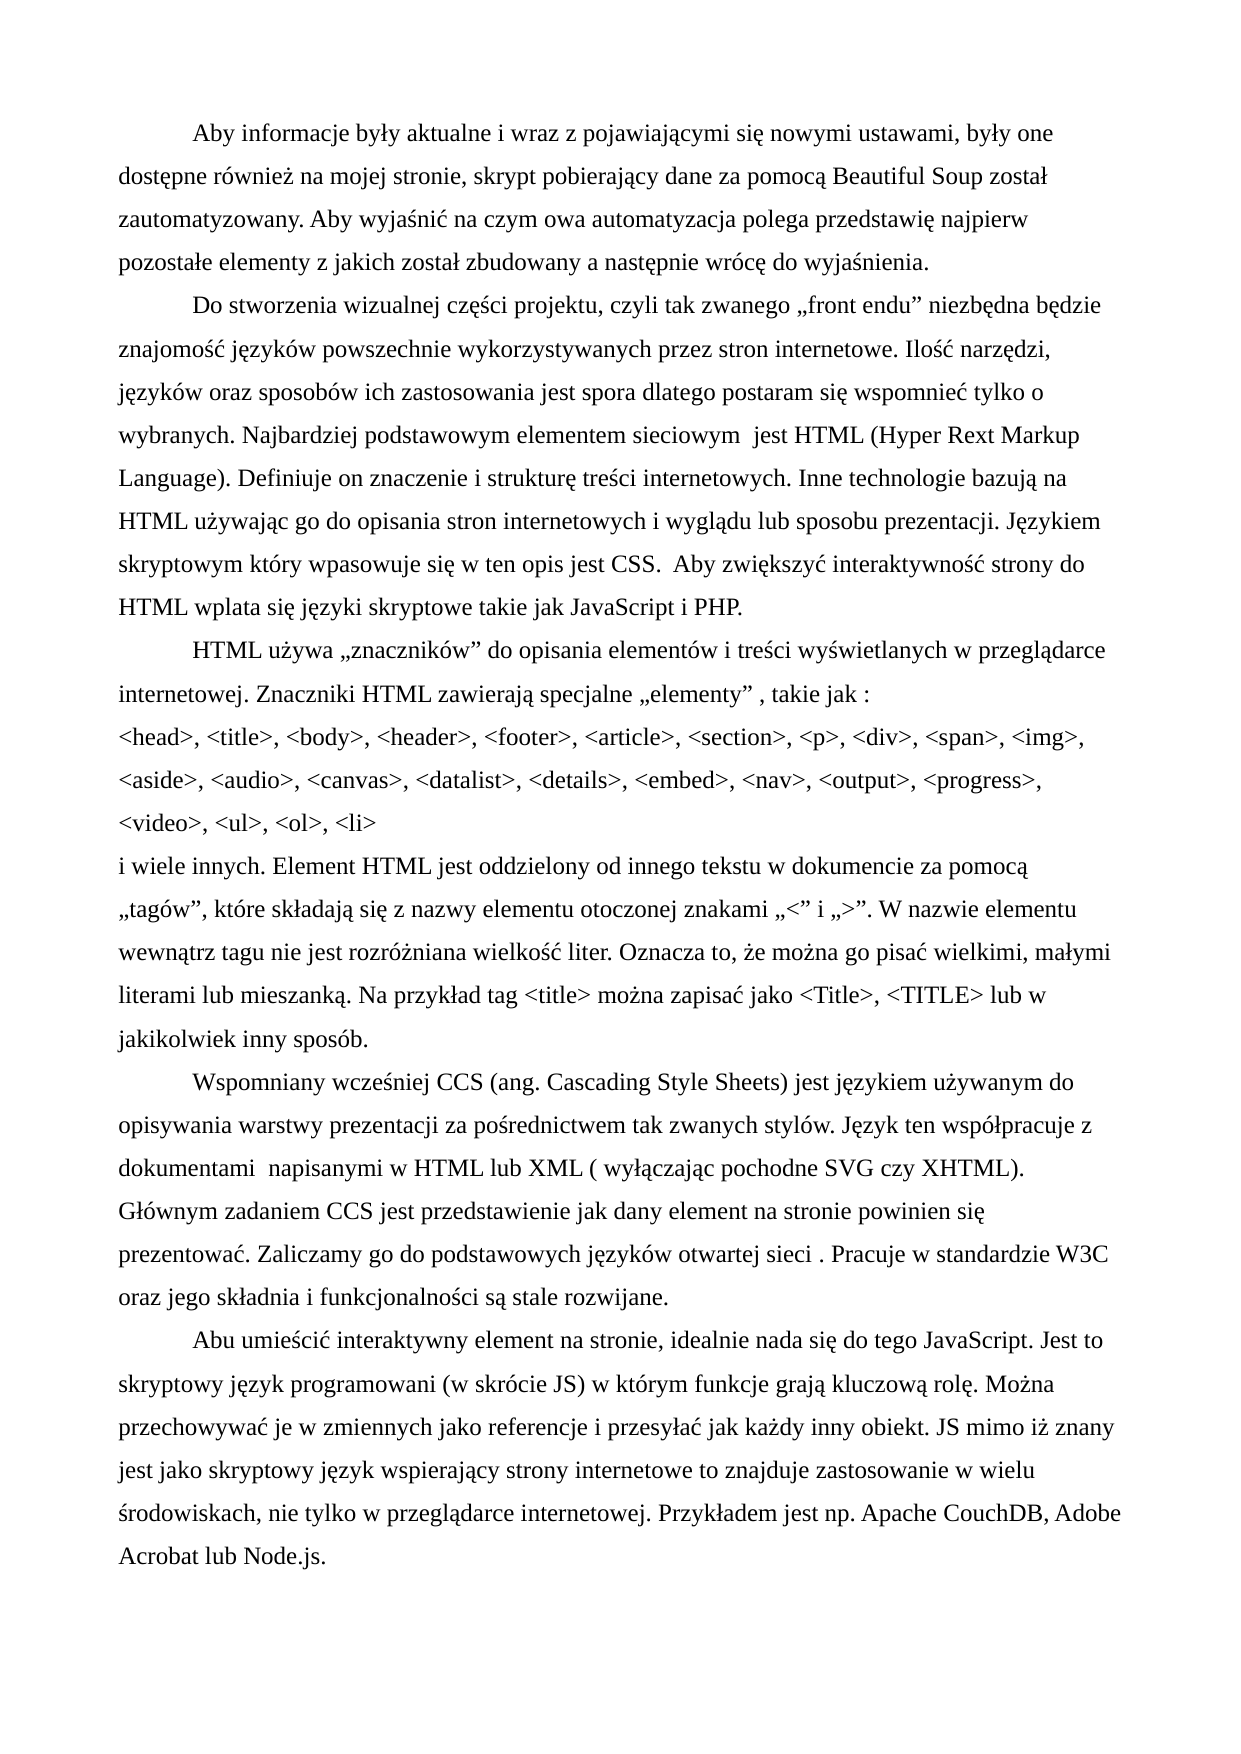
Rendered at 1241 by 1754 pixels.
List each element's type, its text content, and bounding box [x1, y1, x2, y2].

text <head>, <title>, <body>, <header>, <footer>, <article>, <section>, <p>, <div>, <span>, <img>, <aside>, <audio>, <canvas>, <datalist>, <details>, <embed>, <nav>, <output>, <progress>, <video>, <ul>, <ol>, <li> [118, 722, 1122, 837]
text i wiele innych. Element HTML jest oddzielony od innego tekstu w dokumencie za pomocą „tagów”, które składają się z nazwy elementu otoczonej znakami „<” i „>”. W nazwie elementu wewnątrz tagu nie jest rozróżniana wielkość liter. Oznacza to, że można go pisać wielkimi, małymi literami lub mieszanką. Na przykład tag <title> można zapisać jako <Title>, <TITLE> lub w jakikolwiek inny sposób. [118, 851, 1122, 1052]
text Abu umieścić interaktywny element na stronie, idealnie nada się do tego JavaScript. Jest to skryptowy język programowani (w skrócie JS) w którym funkcje grają kluczową rolę. Można przechowywać je w zmiennych jako referencje i przesyłać jak każdy inny obiekt. JS mimo iż znany jest jako skryptowy język wspierający strony internetowe to znajduje zastosowanie w wielu środowiskach, nie tylko w przeglądarce internetowej. Przykładem jest np. Apache CouchDB, Adobe Acrobat lub Node.js. [118, 1326, 1122, 1570]
text Wspomniany wcześniej CCS (ang. Cascading Style Sheets) jest językiem używanym do opisywania warstwy prezentacji za pośrednictwem tak zwanych stylów. Język ten współpracuje z dokumentami napisanymi w HTML lub XML ( wyłączając pochodne SVG czy XHTML). Głównym zadaniem CCS jest przedstawienie jak dany element na stronie powinien się prezentować. Zaliczamy go do podstawowych języków otwartej sieci . Pracuje w standardzie W3C oraz jego składnia i funkcjonalności są stale rozwijane. [118, 1067, 1122, 1311]
text Aby informacje były aktualne i wraz z pojawiającymi się nowymi ustawami, były one dostępne również na mojej stronie, skrypt pobierający dane za pomocą Beautiful Soup został zautomatyzowany. Aby wyjaśnić na czym owa automatyzacja polega przedstawię najpierw pozostałe elementy z jakich został zbudowany a następnie wrócę do wyjaśnienia. [118, 118, 1122, 276]
text Do stworzenia wizualnej części projektu, czyli tak zwanego „front endu” niezbędna będzie znajomość języków powszechnie wykorzystywanych przez stron internetowe. Ilość narzędzi, języków oraz sposobów ich zastosowania jest spora dlatego postaram się wspomnieć tylko o wybranych. Najbardziej podstawowym elementem sieciowym jest HTML (Hyper Rext Markup Language). Definiuje on znaczenie i strukturę treści internetowych. Inne technologie bazują na HTML używając go do opisania stron internetowych i wyglądu lub sposobu prezentacji. Językiem skryptowym który wpasowuje się w ten opis jest CSS. Aby zwiększyć interaktywność strony do HTML wplata się języki skryptowe takie jak JavaScript i PHP. [118, 291, 1122, 621]
text HTML używa „znaczników” do opisania elementów i treści wyświetlanych w przeglądarce internetowej. Znaczniki HTML zawierają specjalne „elementy” , takie jak : [118, 636, 1122, 707]
